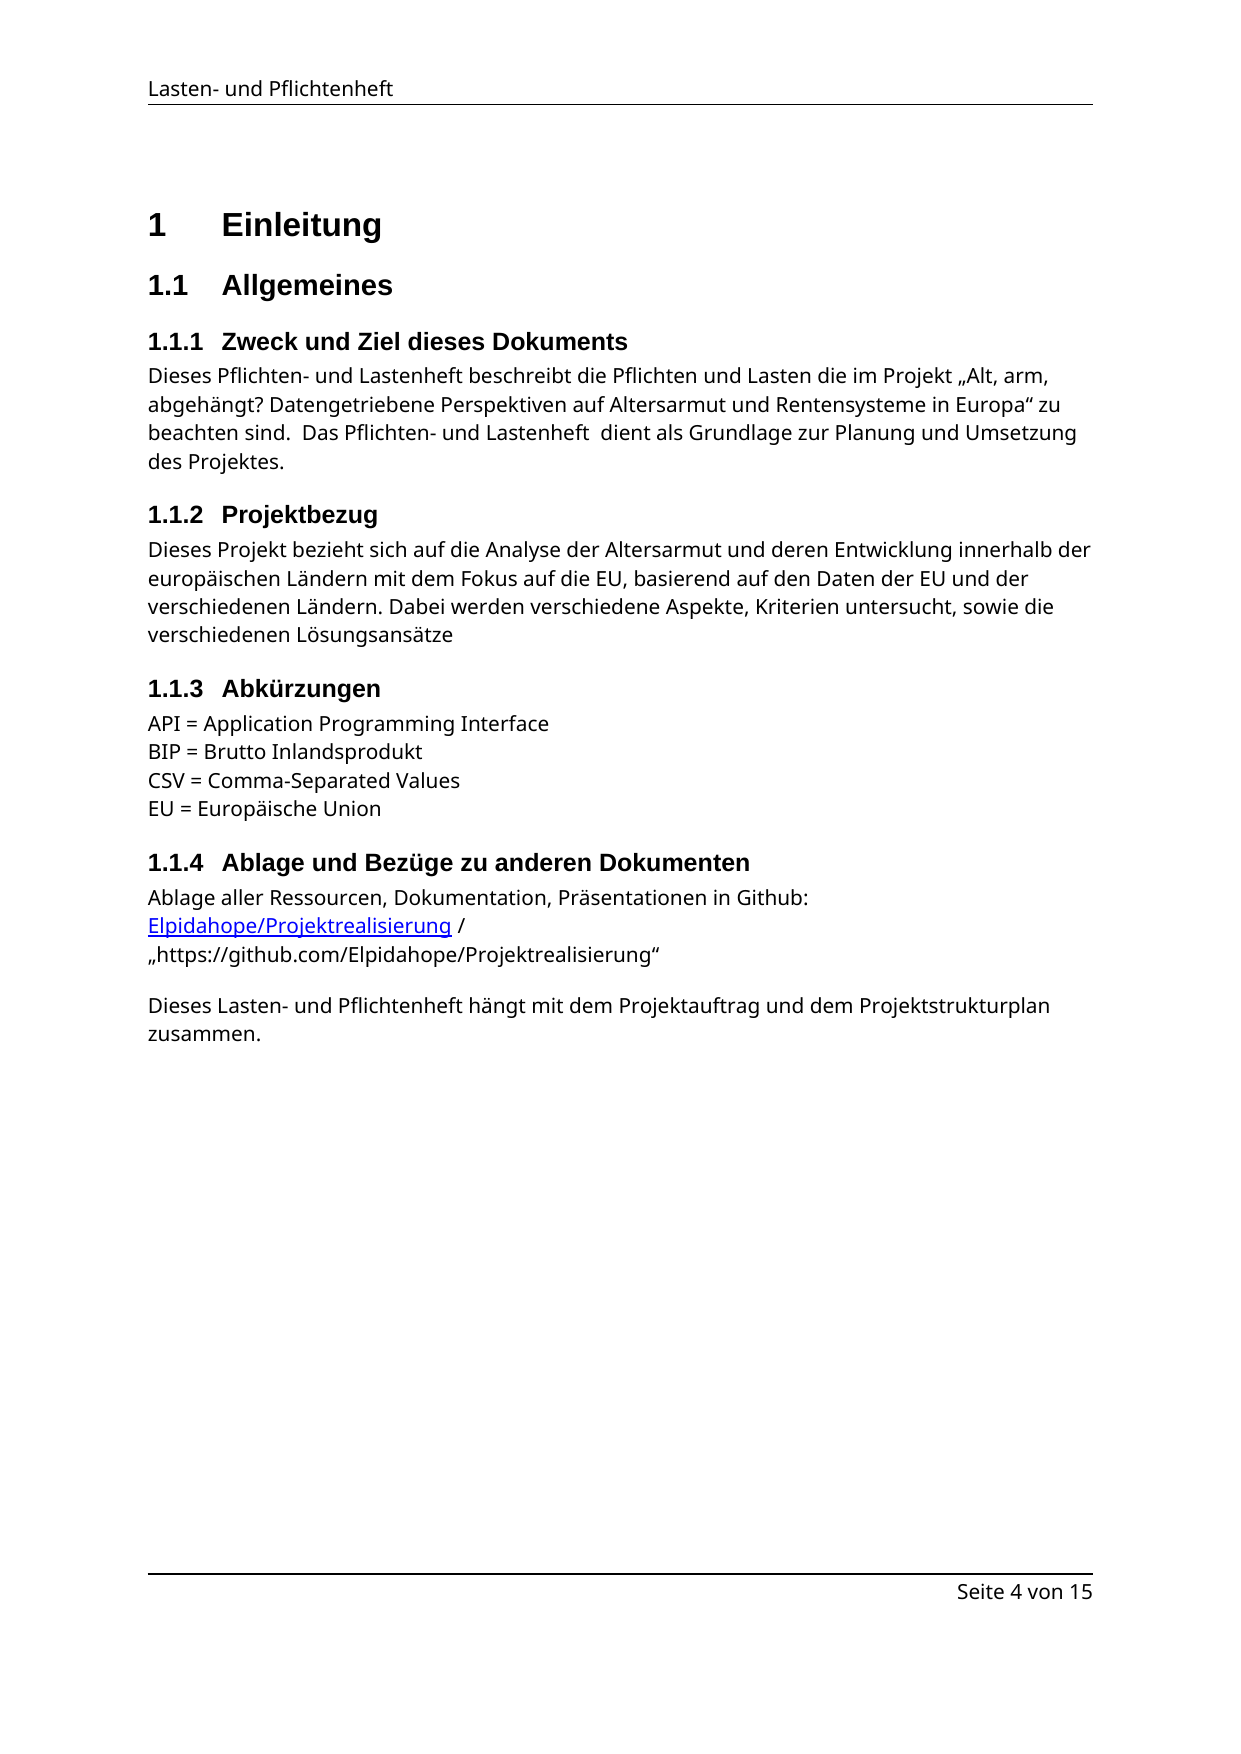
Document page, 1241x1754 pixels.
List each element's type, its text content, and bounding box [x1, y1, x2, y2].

subtitle Zweck und Ziel dieses Dokuments [148, 327, 1093, 355]
subtitle Projektbezug [148, 500, 1093, 529]
text API = Application Programming Interface BIP = Brutto Inlandsprodukt CSV = Comma-Separated Values EU = Europäische Union [148, 709, 1093, 823]
subtitle Allgemeines [148, 268, 1093, 302]
subtitle Einleitung [148, 204, 1093, 243]
text Dieses Pflichten- und Lastenheft beschreibt die Pflichten und Lasten die im Projekt „Alt, arm, abgehängt? Datengetriebene Perspektiven auf Altersarmut und Rentensysteme in Europa“ zu beachten sind. Das Pflichten- und Lastenheft dient als Grundlage zur Planung und Umsetzung des Projektes. [148, 362, 1093, 475]
subtitle Abkürzungen [148, 674, 1093, 703]
text Dieses Lasten- und Pflichtenheft hängt mit dem Projektauftrag und dem Projektstrukturplan zusammen. [148, 991, 1093, 1048]
subtitle Ablage und Bezüge zu anderen Dokumenten [148, 848, 1093, 877]
text Ablage aller Ressourcen, Dokumentation, Präsentationen in Github: Elpidahope/Projektrealisierung / „https://github.com/Elpidahope/Projektrealisierung“ [148, 883, 1093, 968]
text Dieses Projekt bezieht sich auf die Analyse der Altersarmut und deren Entwicklung innerhalb der europäischen Ländern mit dem Fokus auf die EU, basierend auf den Daten der EU und der verschiedenen Ländern. Dabei werden verschiedene Aspekte, Kriterien untersucht, sowie die verschiedenen Lösungsansätze [148, 535, 1093, 649]
